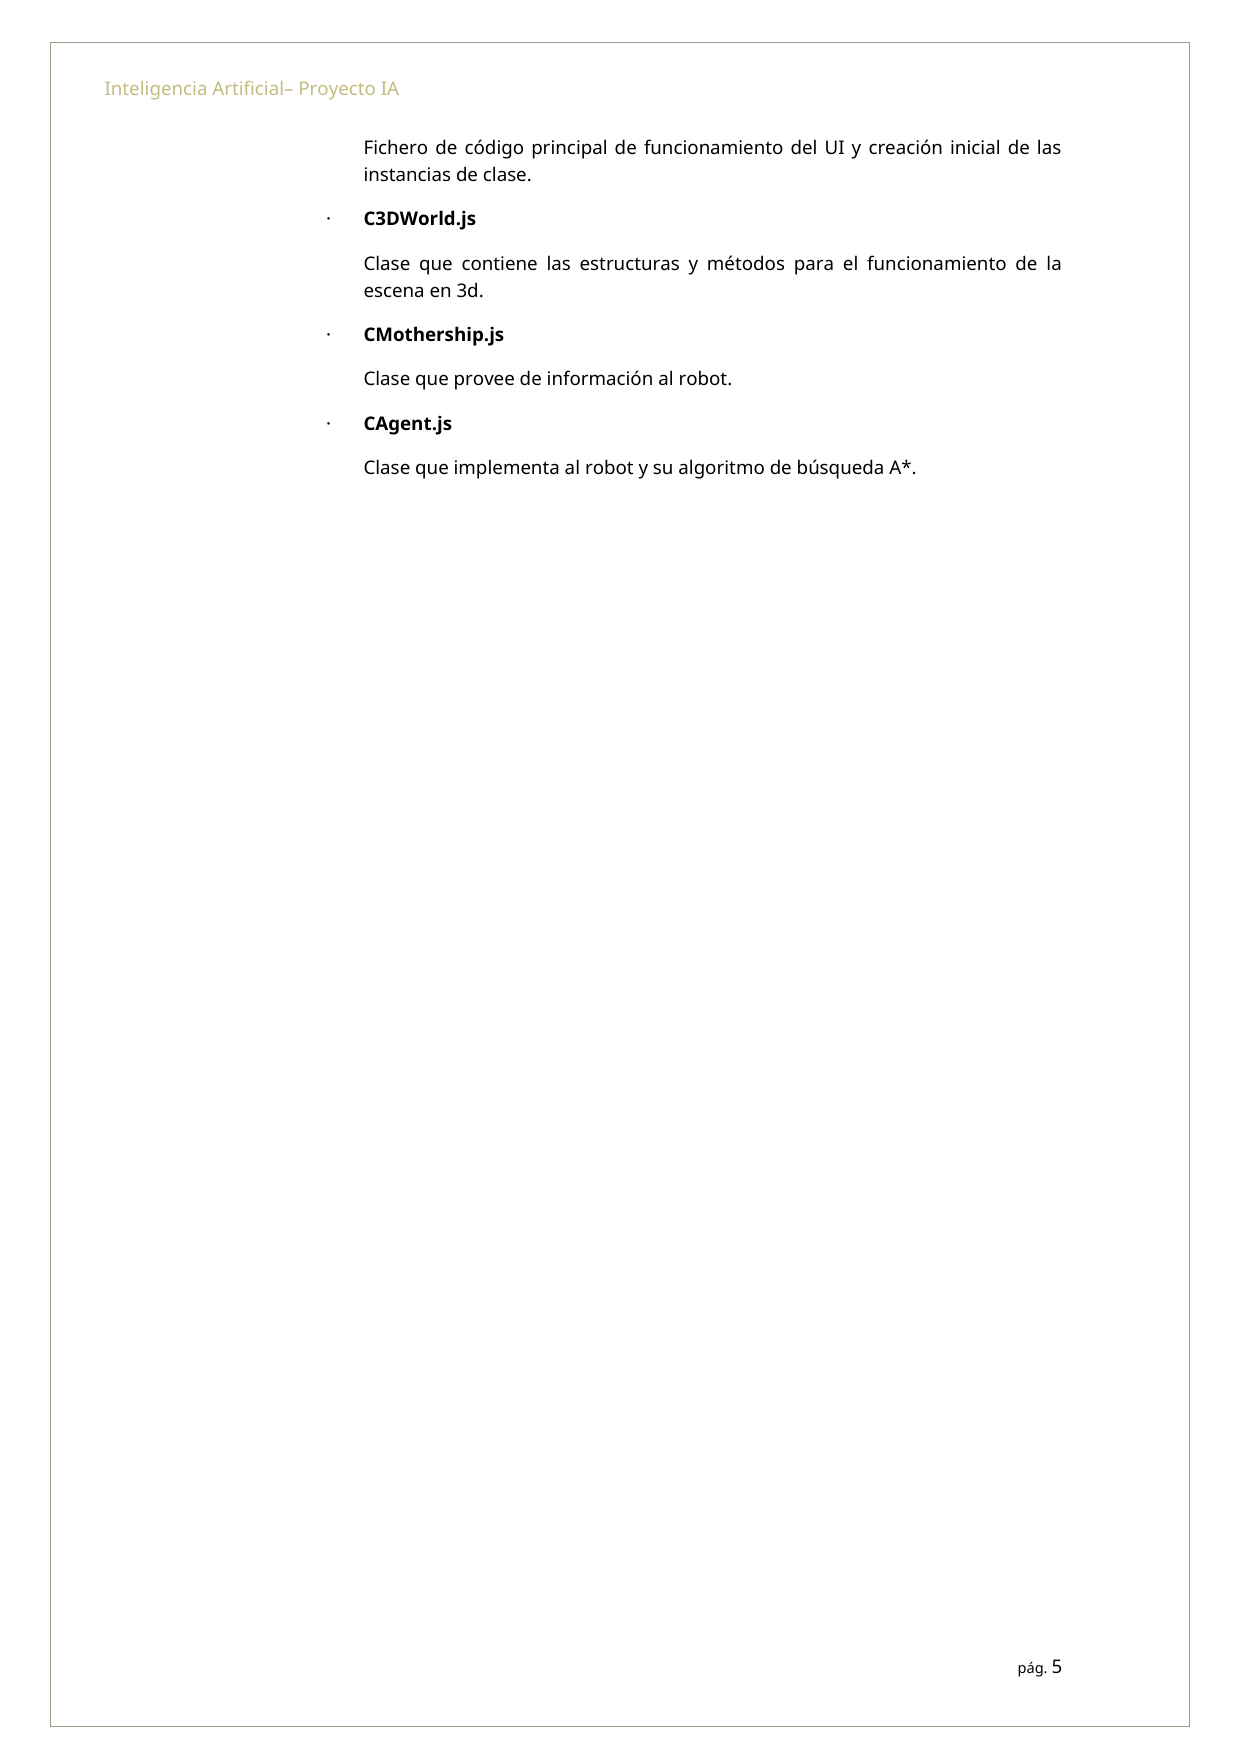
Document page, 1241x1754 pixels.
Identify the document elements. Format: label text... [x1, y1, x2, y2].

list Fichero de código principal de funcionamiento del UI y creación inicial de las instancias de clase. [363, 134, 1062, 187]
list CMothership.js [326, 321, 1062, 347]
list Clase que contiene las estructuras y métodos para el funcionamiento de la escena en 3d. [363, 250, 1062, 303]
list C3DWorld.js [326, 206, 1062, 231]
list CAgent.js [326, 410, 1062, 435]
list Clase que implementa al robot y su algoritmo de búsqueda A*. [363, 454, 1062, 479]
list Clase que provee de información al robot. [363, 366, 1062, 391]
